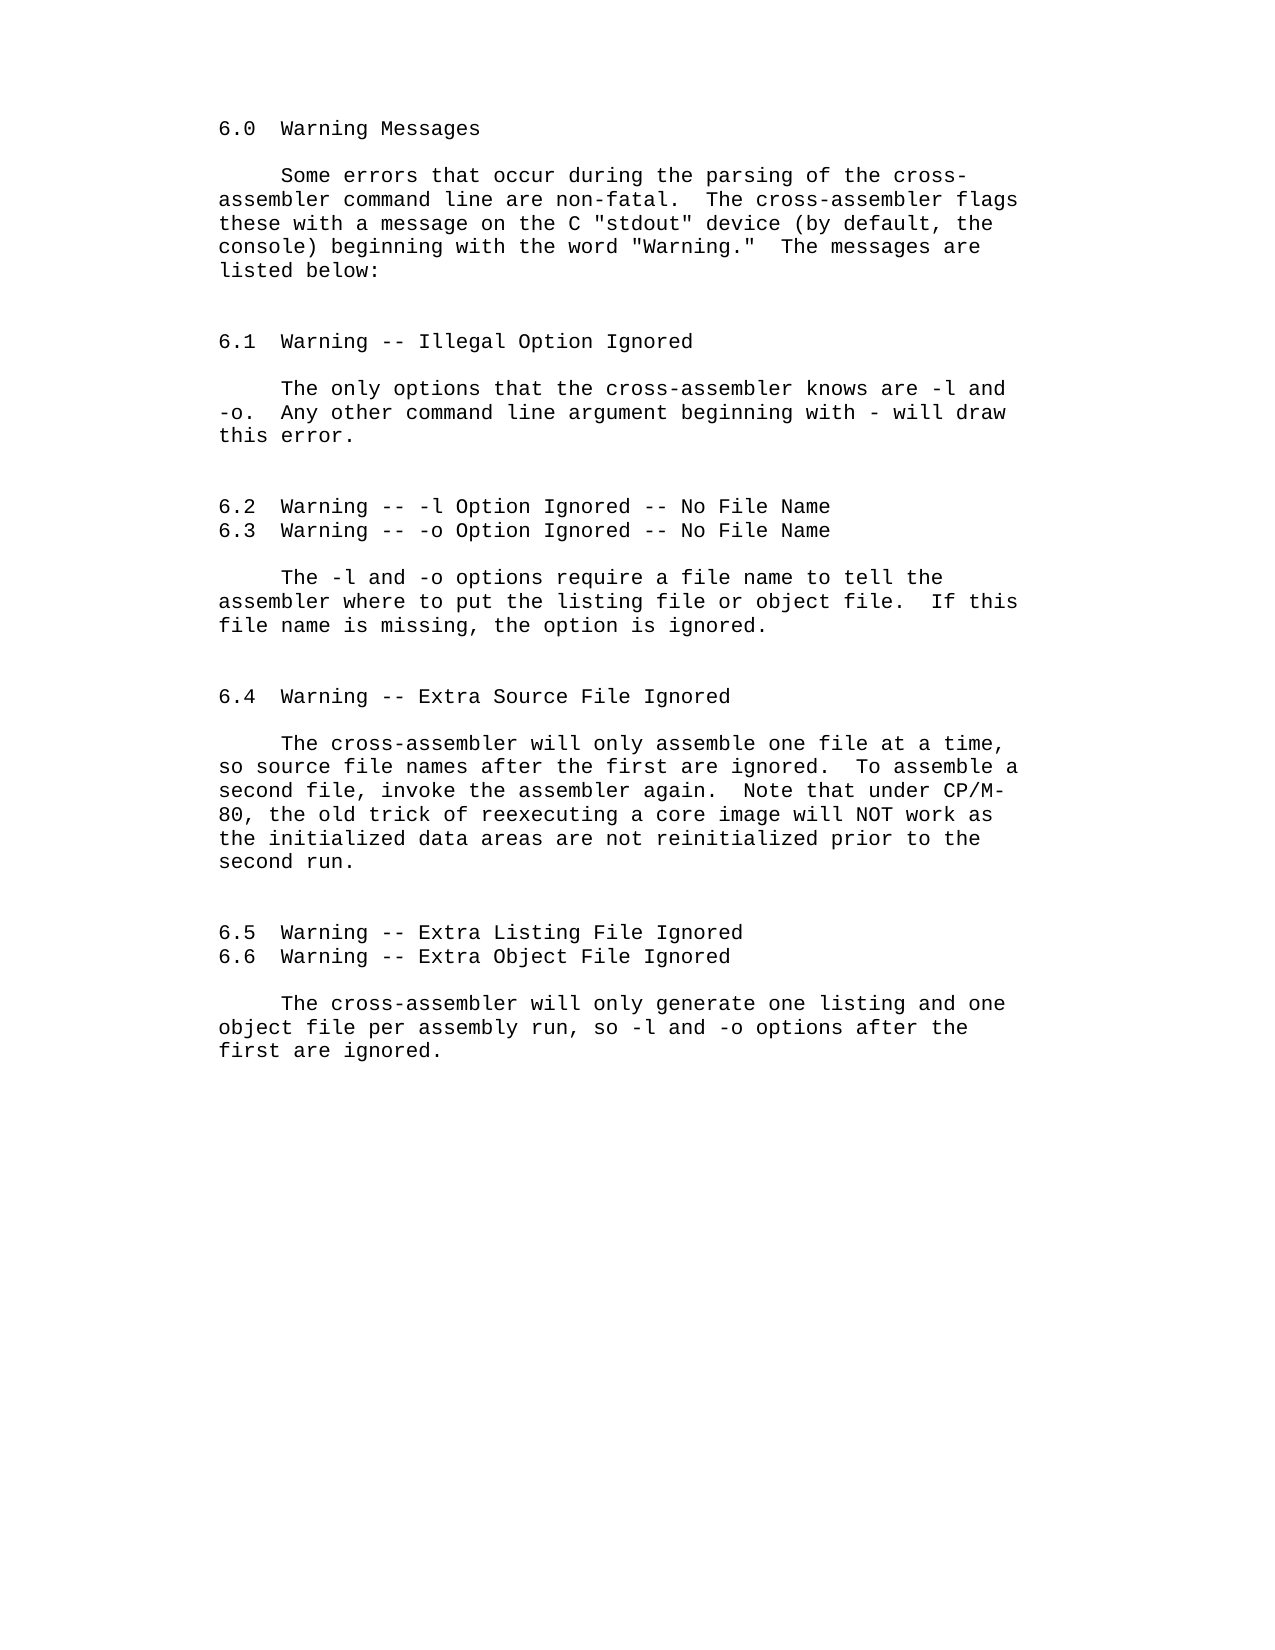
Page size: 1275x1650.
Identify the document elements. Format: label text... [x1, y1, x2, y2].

text The only options that the cross-assembler knows are -l and [118, 378, 1157, 402]
text assembler command line are non-fatal. The cross-assembler flags [118, 189, 1157, 213]
text Some errors that occur during the parsing of the cross- [118, 165, 1157, 189]
text listed below: [118, 260, 1157, 284]
text object file per assembly run, so -l and -o options after the [118, 1017, 1157, 1040]
text The cross-assembler will only assemble one file at a time, [118, 733, 1157, 757]
text these with a message on the C "stdout" device (by default, the [118, 213, 1157, 236]
text 6.6 Warning -- Extra Object File Ignored [118, 946, 1157, 969]
text console) beginning with the word "Warning." The messages are [118, 236, 1157, 260]
text the initialized data areas are not reinitialized prior to the [118, 827, 1157, 851]
text 80, the old trick of reexecuting a core image will NOT work as [118, 804, 1157, 827]
text so source file names after the first are ignored. To assemble a [118, 757, 1157, 780]
text file name is missing, the option is ignored. [118, 615, 1157, 638]
text 6.4 Warning -- Extra Source File Ignored [118, 686, 1157, 709]
text -o. Any other command line argument beginning with - will draw [118, 402, 1157, 426]
text 6.5 Warning -- Extra Listing File Ignored [118, 922, 1157, 946]
text assembler where to put the listing file or object file. If this [118, 591, 1157, 615]
text 6.3 Warning -- -o Option Ignored -- No File Name [118, 520, 1157, 544]
text 6.1 Warning -- Illegal Option Ignored [118, 331, 1157, 354]
text 6.2 Warning -- -l Option Ignored -- No File Name [118, 496, 1157, 520]
text The cross-assembler will only generate one listing and one [118, 993, 1157, 1017]
text first are ignored. [118, 1040, 1157, 1064]
text second run. [118, 851, 1157, 875]
text 6.0 Warning Messages [118, 118, 1157, 142]
text second file, invoke the assembler again. Note that under CP/M- [118, 780, 1157, 804]
text The -l and -o options require a file name to tell the [118, 567, 1157, 591]
text this error. [118, 426, 1157, 449]
